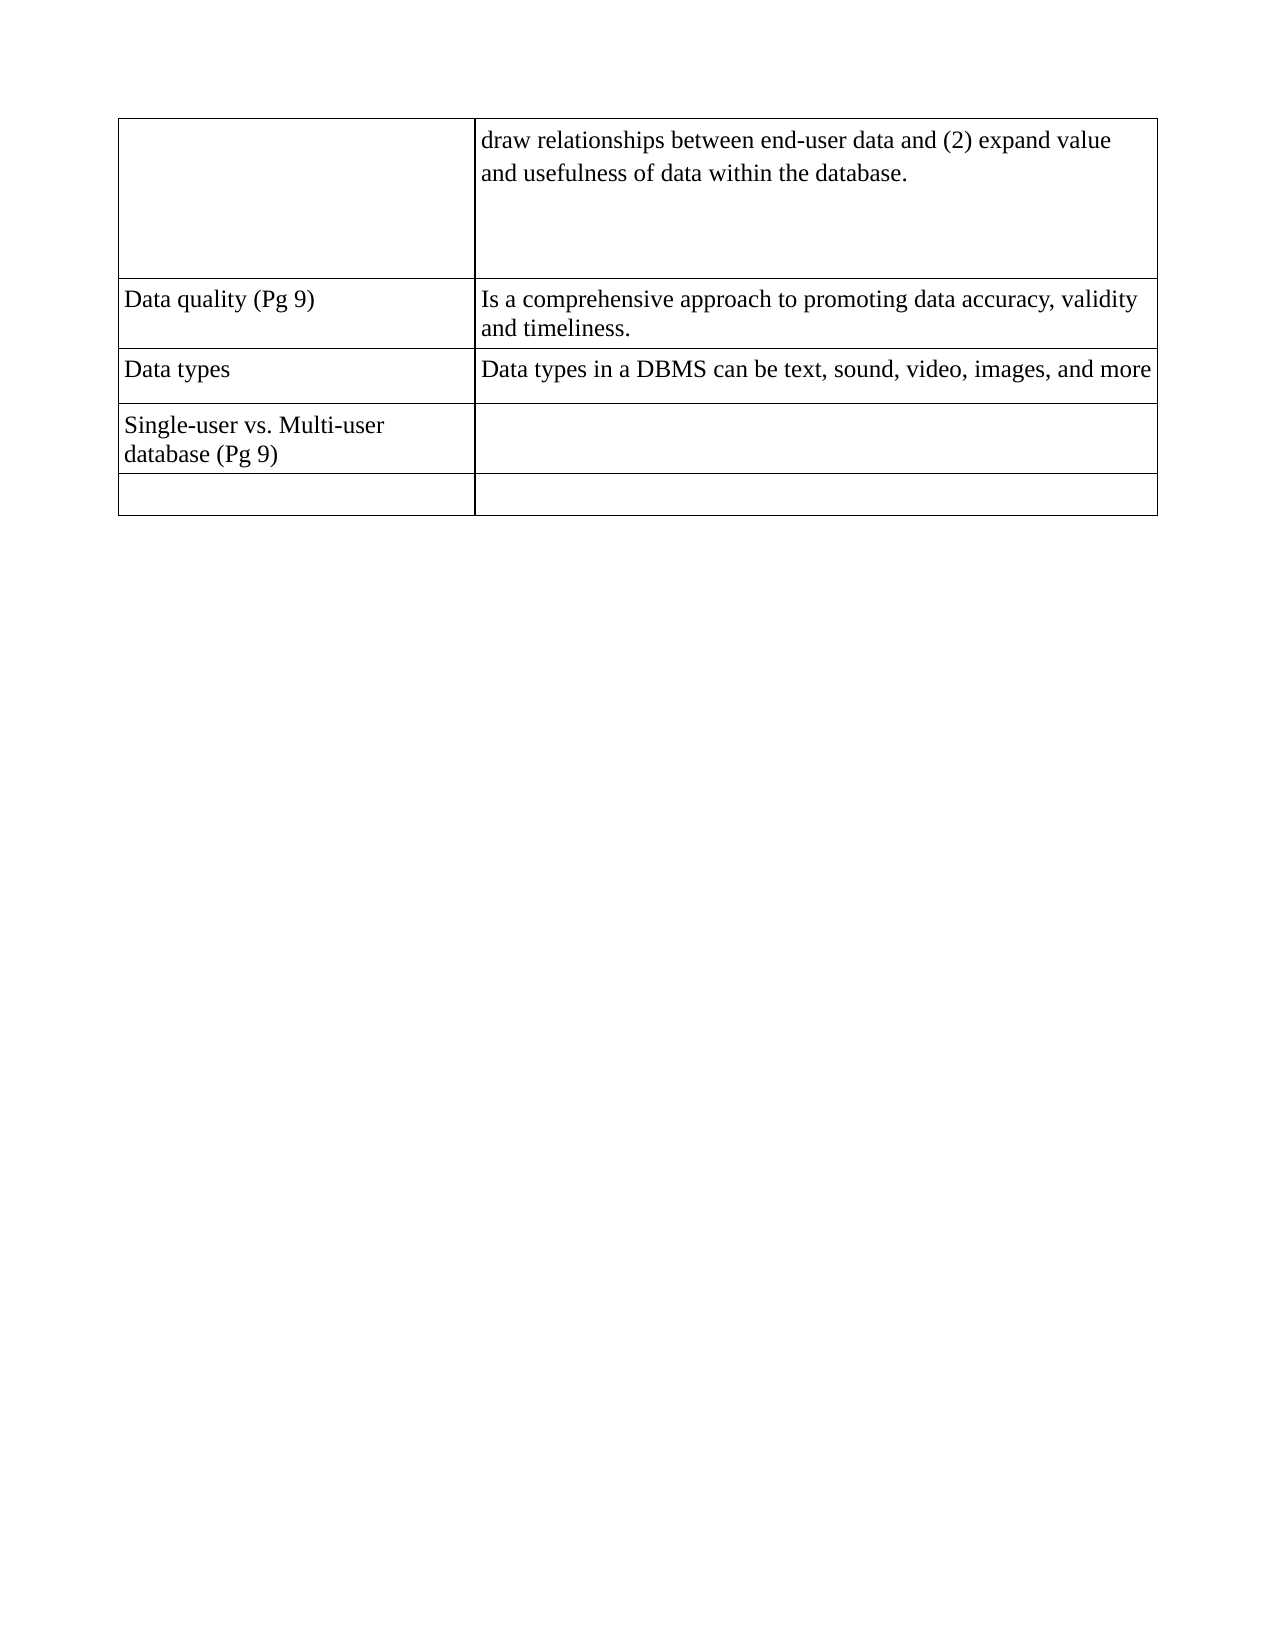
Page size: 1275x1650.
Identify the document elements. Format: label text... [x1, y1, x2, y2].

table_cell Data quality (Pg 9) [119, 279, 474, 347]
table_cell draw relationships between end-user data and (2) expand value and usefulness of data within the database. [476, 119, 1157, 277]
table_cell [476, 474, 1157, 514]
table_cell Data types [119, 349, 474, 403]
table_cell Single-user vs. Multi-user database (Pg 9) [119, 404, 474, 473]
table_cell [476, 404, 1157, 473]
table_cell [119, 474, 474, 514]
table_cell [119, 119, 474, 277]
table_cell Is a comprehensive approach to promoting data accuracy, validity and timeliness. [476, 279, 1157, 347]
table_cell Data types in a DBMS can be text, sound, video, images, and more [476, 349, 1157, 403]
